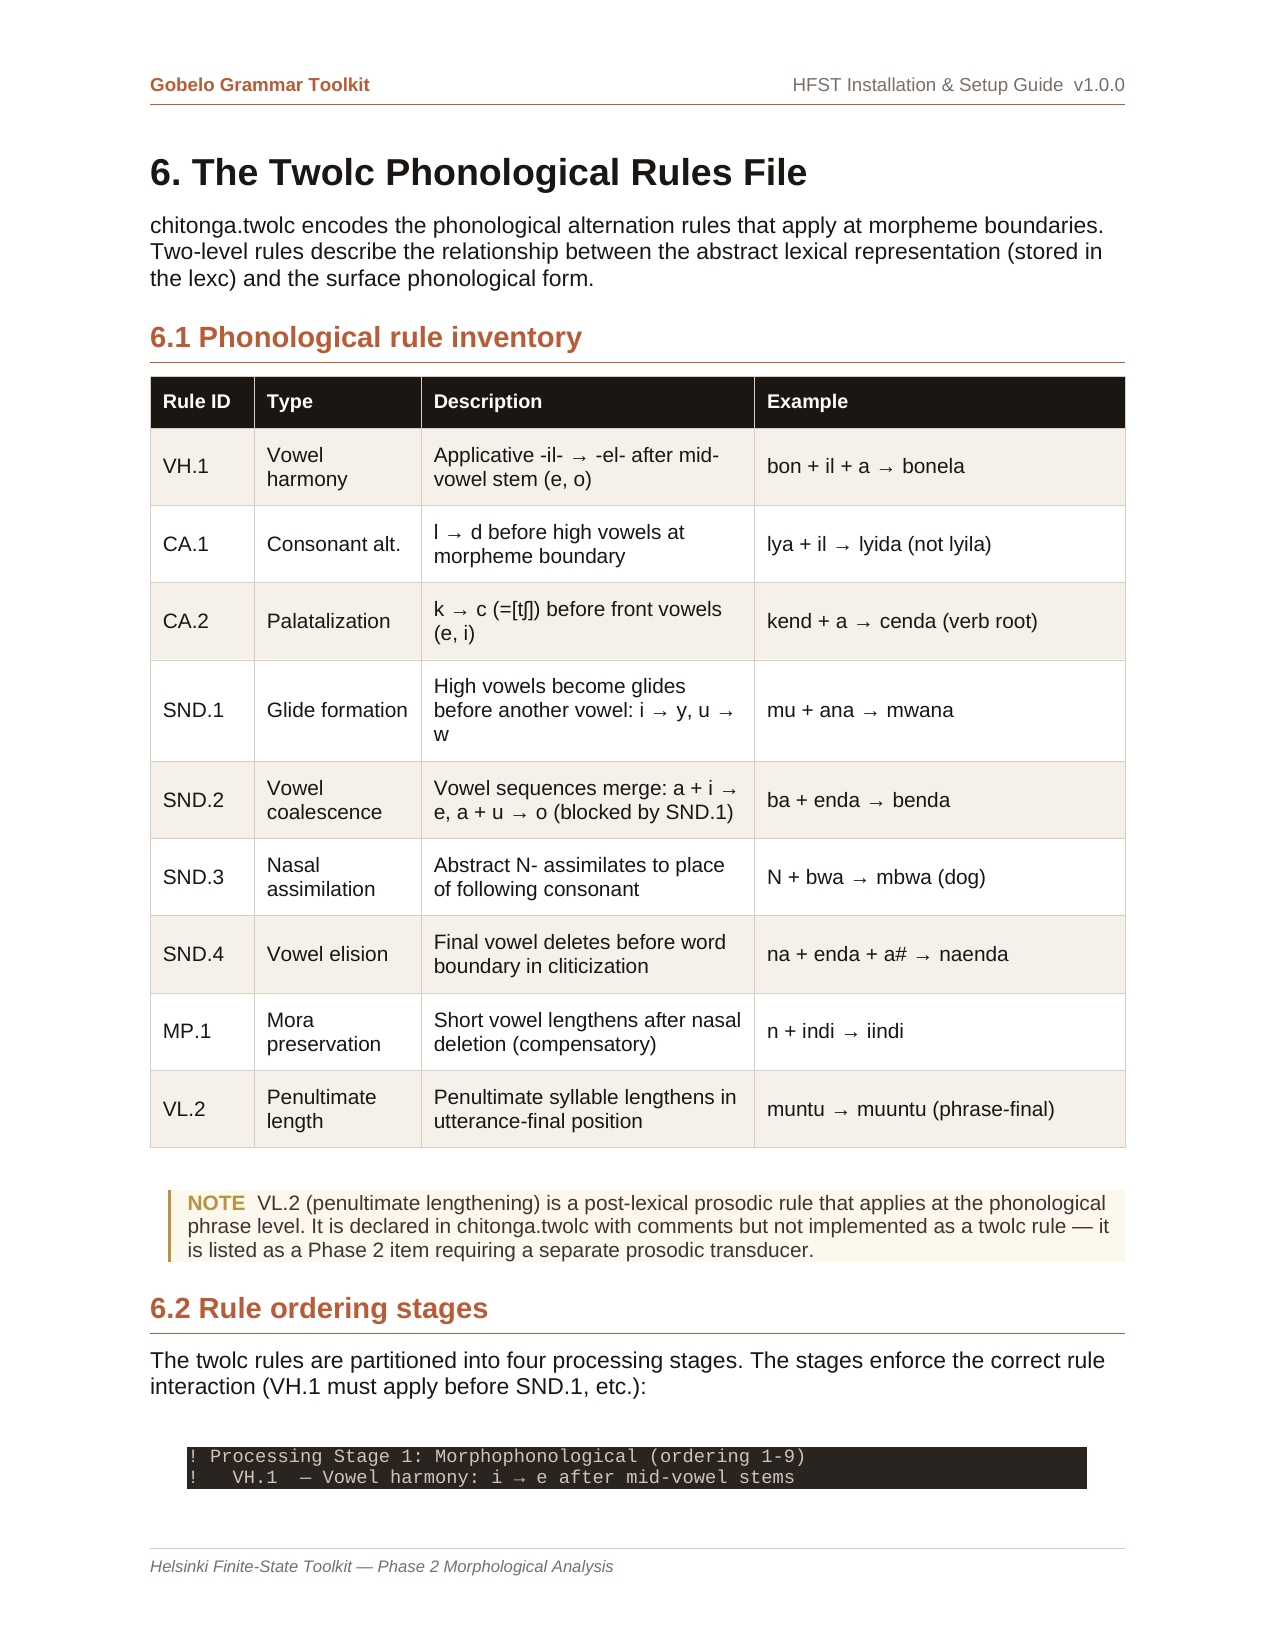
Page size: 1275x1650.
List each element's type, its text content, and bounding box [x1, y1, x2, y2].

table_cell Vowel coalescence [255, 762, 421, 838]
subtitle 6. The Twolc Phonological Rules File [150, 150, 1125, 193]
table_cell bon + il + a → bonela [755, 429, 1125, 505]
table_cell VL.2 [151, 1071, 254, 1147]
table_header Example [755, 377, 1125, 428]
table_cell Applicative -il- → -el- after mid-vowel stem (e, o) [422, 429, 754, 505]
table_cell Penultimate length [255, 1071, 421, 1147]
table_cell ba + enda → benda [755, 762, 1125, 838]
text The twolc rules are partitioned into four processing stages. The stages enforce the correct rule interaction (VH.1 must apply before SND.1, etc.): [150, 1347, 1125, 1399]
text ! Processing Stage 1: Morphophonological (ordering 1-9) [187, 1447, 1087, 1468]
table_cell Abstract N- assimilates to place of following consonant [422, 839, 754, 915]
text ! VH.1 — Vowel harmony: i → e after mid-vowel stems [187, 1468, 1087, 1489]
text NOTE VL.2 (penultimate lengthening) is a post-lexical prosodic rule that applies at the phonological phrase level. It is declared in chitonga.twolc with comments but not implemented as a twolc rule — it is listed as a Phase 2 item requiring a separate prosodic transducer. [171, 1190, 1125, 1262]
table_cell Vowel harmony [255, 429, 421, 505]
table_header Description [422, 377, 754, 428]
table_cell Glide formation [255, 661, 421, 761]
table_cell Final vowel deletes before word boundary in cliticization [422, 916, 754, 993]
table_cell l → d before high vowels at morpheme boundary [422, 506, 754, 582]
table_cell Mora preservation [255, 994, 421, 1070]
table_cell N + bwa → mbwa (dog) [755, 839, 1125, 915]
table_cell Vowel sequences merge: a + i → e, a + u → o (blocked by SND.1) [422, 762, 754, 838]
table_cell k → c (=[tʃ]) before front vowels (e, i) [422, 583, 754, 659]
table_cell Penultimate syllable lengthens in utterance-final position [422, 1071, 754, 1147]
subtitle 6.1 Phonological rule inventory [150, 320, 1125, 362]
table_cell Vowel elision [255, 916, 421, 993]
text chitonga.twolc encodes the phonological alternation rules that apply at morpheme boundaries. Two-level rules describe the relationship between the abstract lexical representation (stored in the lexc) and the surface phonological form. [150, 212, 1125, 291]
table_cell VH.1 [151, 429, 254, 505]
table_cell SND.2 [151, 762, 254, 838]
table_cell Palatalization [255, 583, 421, 659]
table_cell SND.4 [151, 916, 254, 993]
table_cell Nasal assimilation [255, 839, 421, 915]
table_cell mu + ana → mwana [755, 661, 1125, 761]
table_cell n + indi → iindi [755, 994, 1125, 1070]
subtitle 6.2 Rule ordering stages [150, 1291, 1125, 1333]
table_cell High vowels become glides before another vowel: i → y, u → w [422, 661, 754, 761]
table_header Type [255, 377, 421, 428]
table_cell MP.1 [151, 994, 254, 1070]
table_cell CA.2 [151, 583, 254, 659]
table_cell Short vowel lengthens after nasal deletion (compensatory) [422, 994, 754, 1070]
table_cell CA.1 [151, 506, 254, 582]
table_cell SND.1 [151, 661, 254, 761]
table_cell SND.3 [151, 839, 254, 915]
table_header Rule ID [151, 377, 254, 428]
table_cell kend + a → cenda (verb root) [755, 583, 1125, 659]
table_cell muntu → muuntu (phrase-final) [755, 1071, 1125, 1147]
table_cell lya + il → lyida (not lyila) [755, 506, 1125, 582]
table_cell na + enda + a# → naenda [755, 916, 1125, 993]
table_cell Consonant alt. [255, 506, 421, 582]
